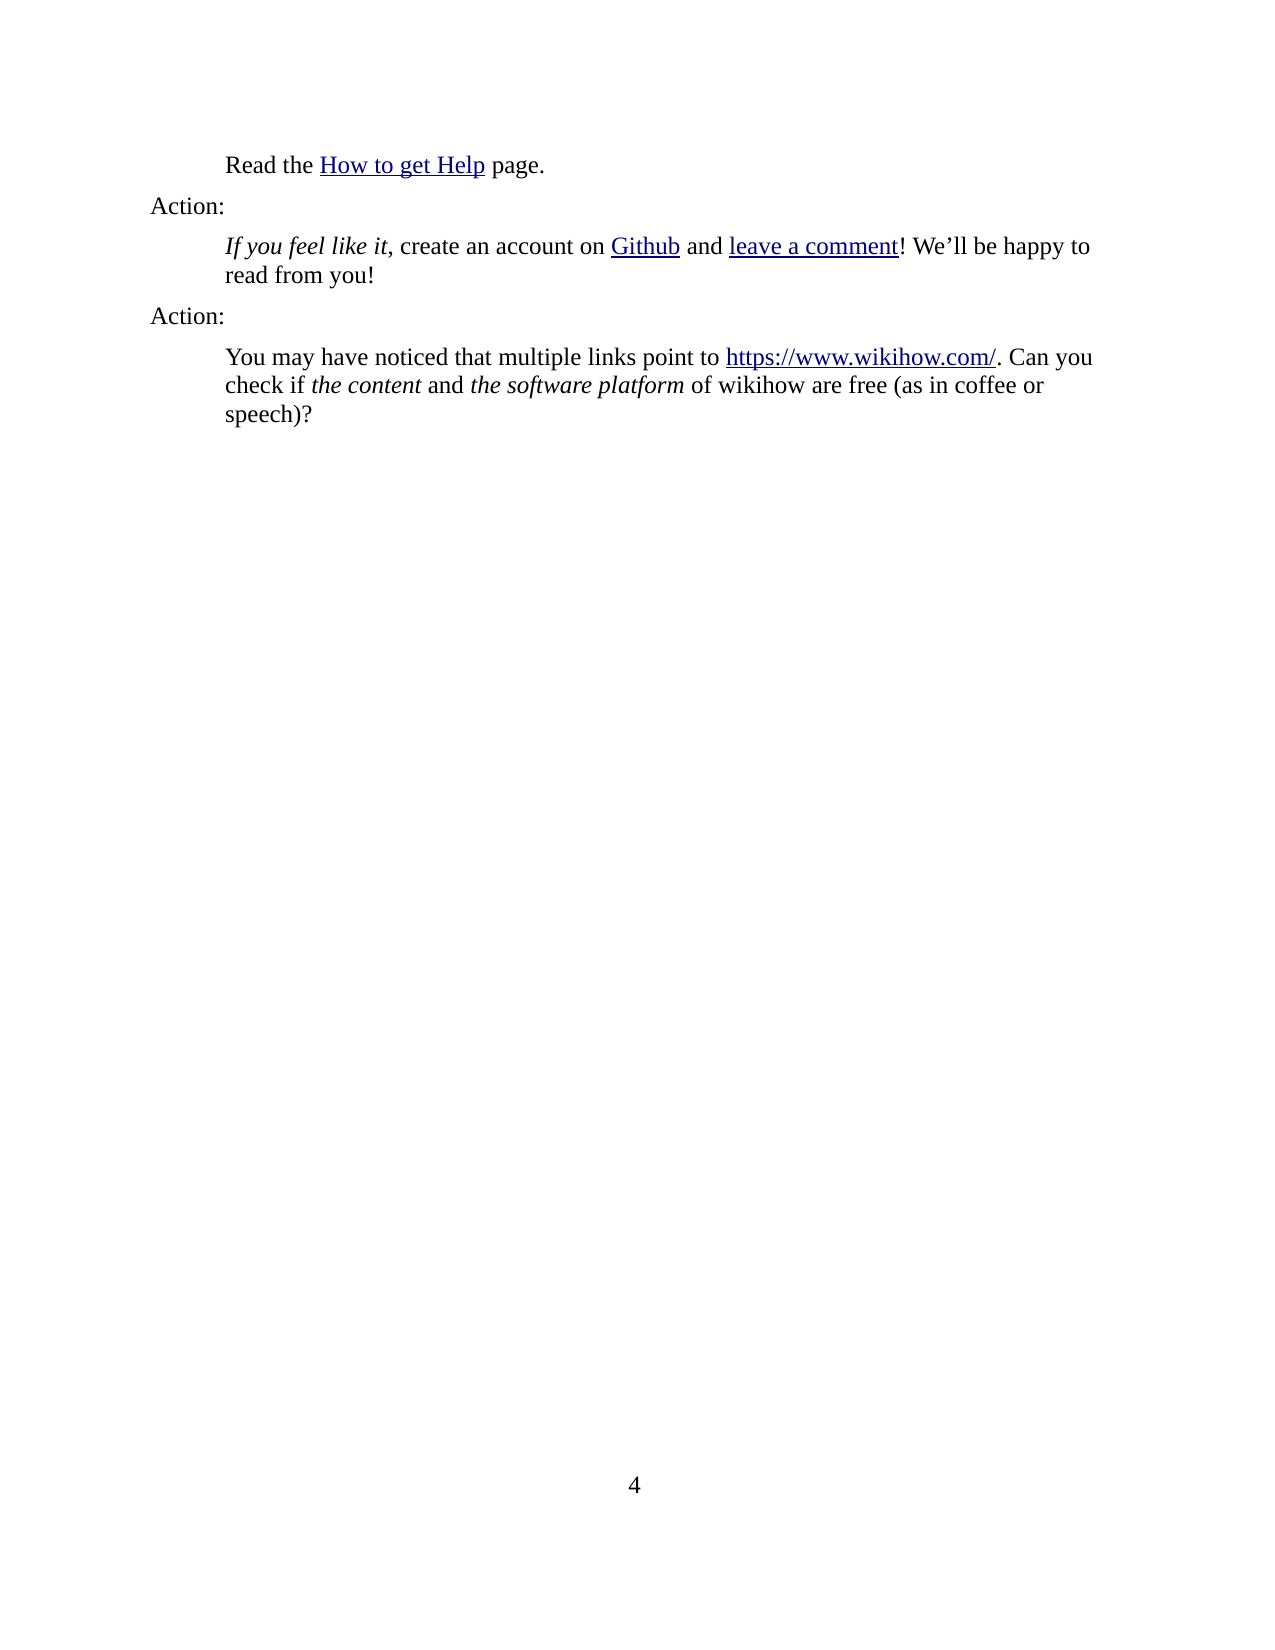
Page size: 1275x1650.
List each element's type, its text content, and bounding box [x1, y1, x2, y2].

text Action: [150, 301, 1125, 330]
text You may have noticed that multiple links point to https://www.wikihow.com/. Can you check if the content and the software platform of wikihow are free (as in coffee or speech)? [225, 342, 1125, 428]
text If you feel like it, create an account on Github and leave a comment! We’ll be happy to read from you! [225, 231, 1125, 289]
text Action: [150, 191, 1125, 219]
text Read the How to get Help page. [225, 150, 1125, 179]
